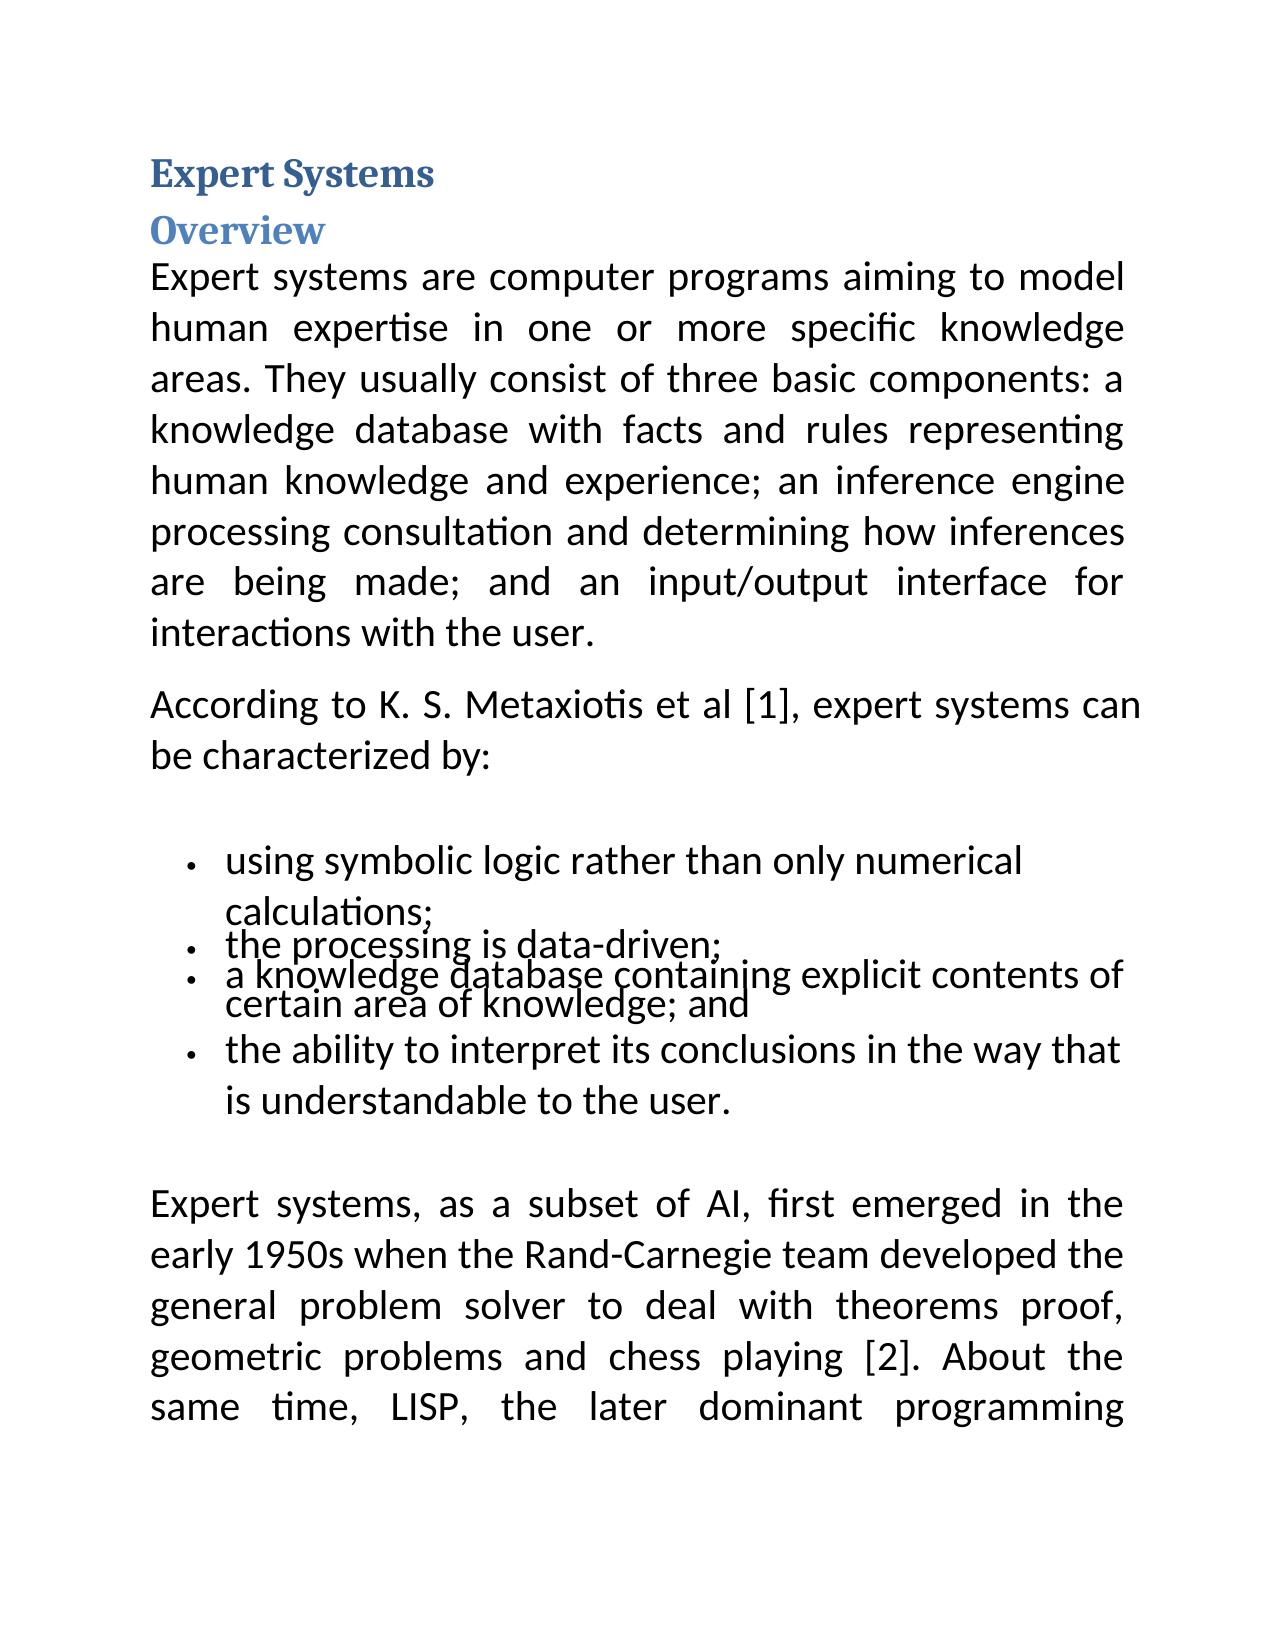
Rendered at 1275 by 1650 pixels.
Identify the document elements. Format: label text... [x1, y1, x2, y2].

subtitle a knowledge database containing explicit contents of certain area of knowledge; and [187, 965, 1142, 1023]
subtitle the processing is data-driven; [187, 936, 1142, 965]
text Expert systems, as a subset of AI, first emerged in the early 1950s when the Rand-Carnegie team developed the general problem solver to deal with theorems proof, geometric problems and chess playing [2]. About the same time, LISP, the later dominant programming [150, 1177, 1125, 1431]
subtitle Overview [150, 219, 1142, 250]
subtitle Expert Systems [150, 150, 1142, 198]
subtitle the ability to interpret its conclusions in the way that is understandable to the user. [187, 1023, 1142, 1124]
text According to K. S. Metaxiotis et al [1], expert systems can be characterized by: [150, 678, 1142, 780]
text Expert systems are computer programs aiming to model human expertise in one or more specific knowledge areas. They usually consist of three basic components: a knowledge database with facts and rules representing human knowledge and experience; an inference engine processing consultation and determining how inferences are being made; and an input/output interface for interactions with the user. [150, 250, 1125, 657]
subtitle using symbolic logic rather than only numerical calculations; [187, 834, 1142, 936]
